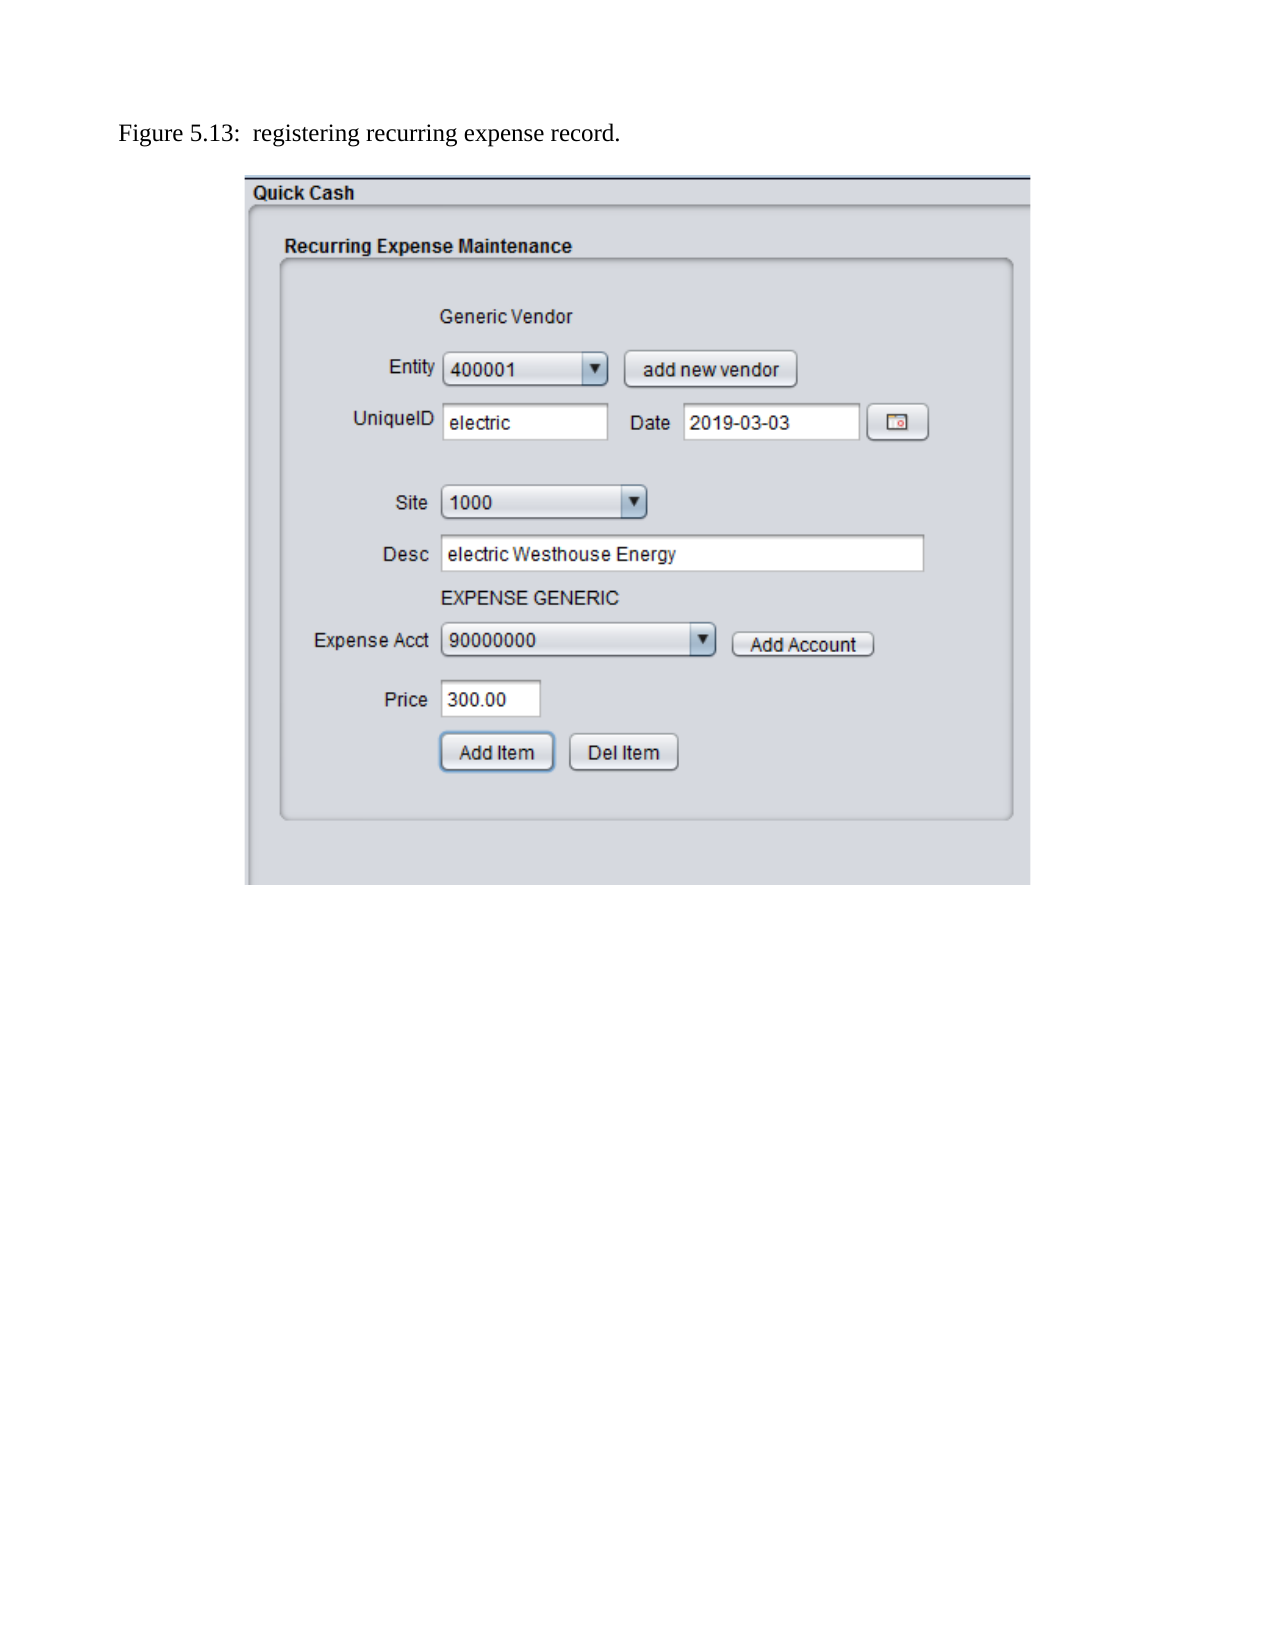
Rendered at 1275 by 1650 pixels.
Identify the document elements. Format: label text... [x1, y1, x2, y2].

picture [244, 175, 1031, 885]
text Figure 5.13: registering recurring expense record. [118, 118, 1157, 147]
